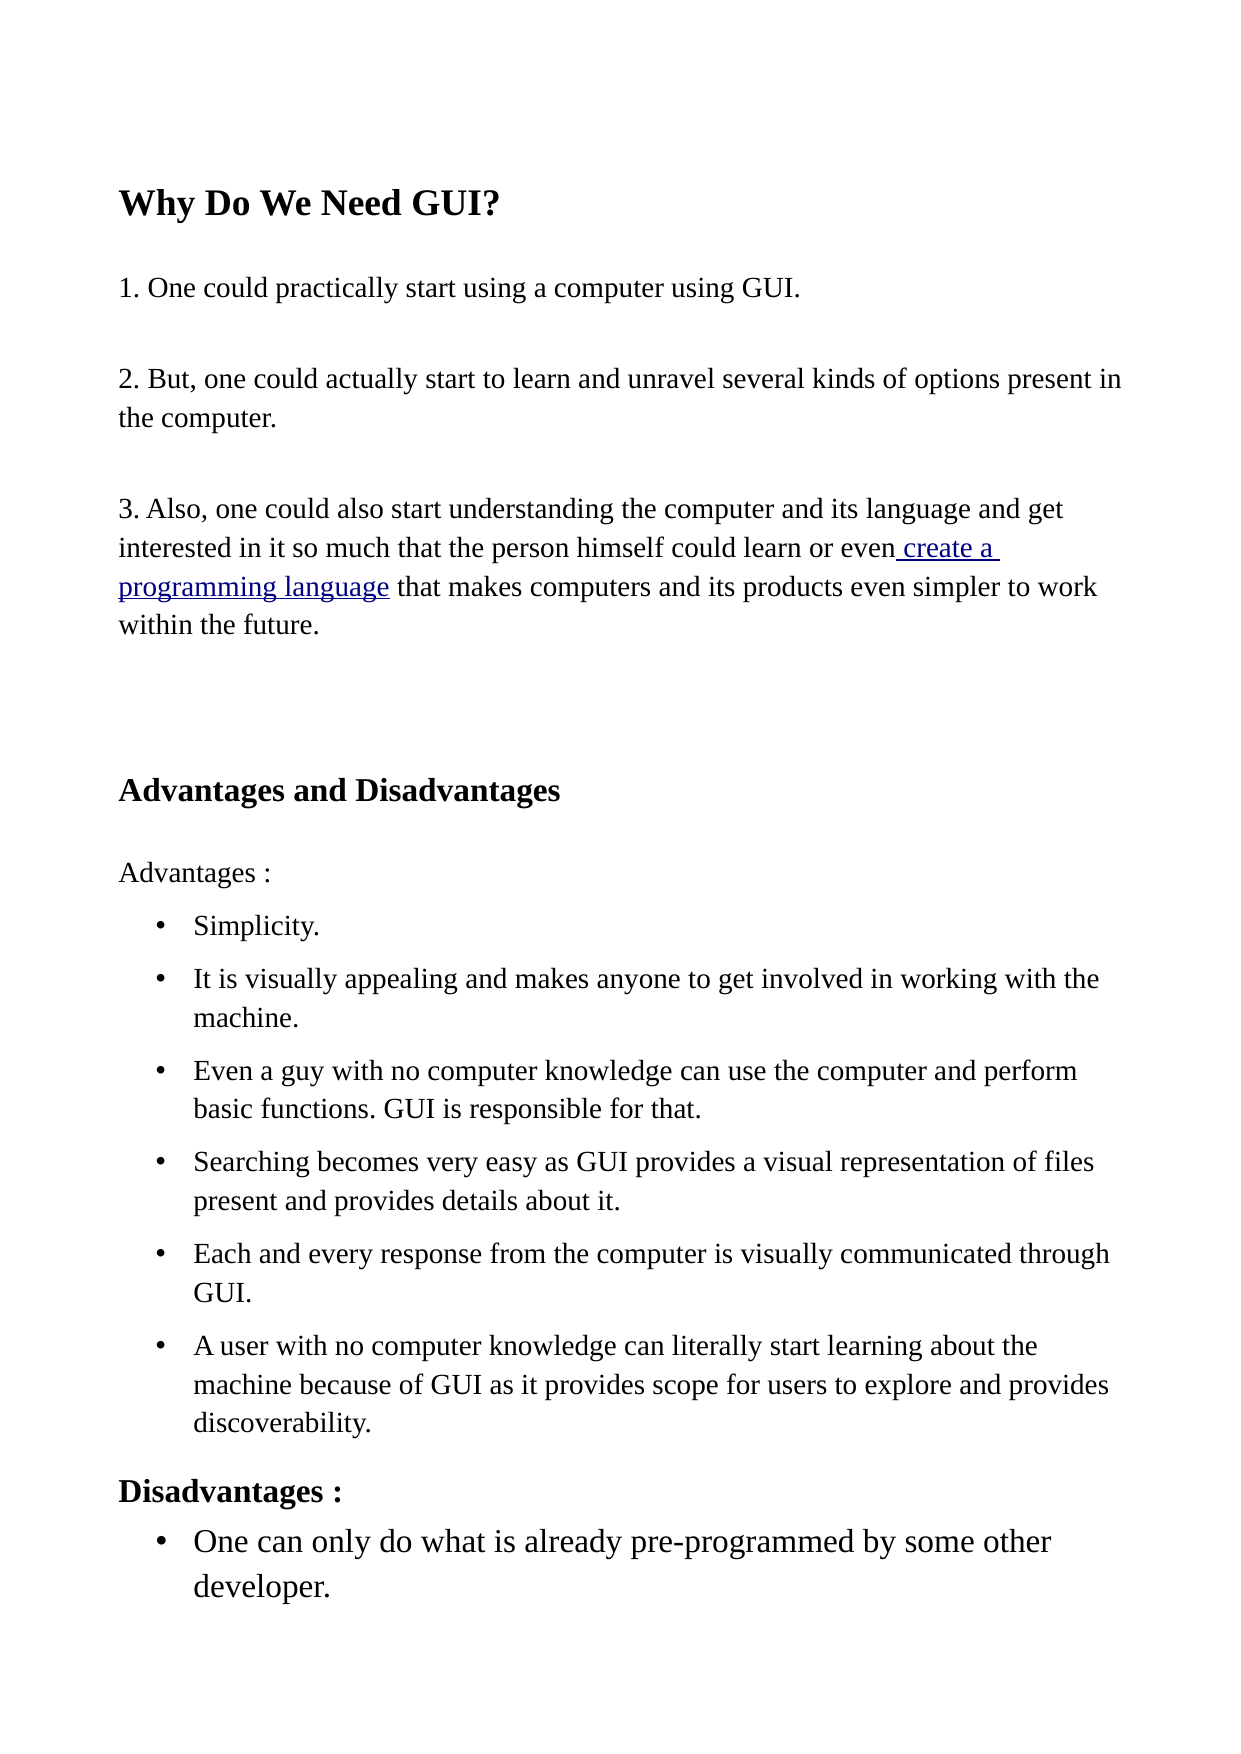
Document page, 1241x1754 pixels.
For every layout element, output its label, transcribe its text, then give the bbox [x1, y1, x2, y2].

text 2. But, one could actually start to learn and unravel several kinds of options present in the computer. [118, 323, 1122, 433]
text 3. Also, one could also start understanding the computer and its language and get interested in it so much that the person himself could learn or even create a programming language that makes computers and its products even simpler to work within the future. [118, 453, 1122, 641]
text Advantages : [118, 821, 1122, 888]
list Each and every response from the computer is visually communicated through GUI. [156, 1236, 1122, 1308]
subtitle Advantages and Disadvantages [118, 770, 1122, 808]
list One can only do what is already pre-programmed by some other developer. [156, 1522, 1122, 1604]
list Even a guy with no computer knowledge can use the computer and perform basic functions. GUI is responsible for that. [156, 1053, 1122, 1125]
text 1. One could practically start using a computer using GUI. [118, 236, 1122, 303]
list A user with no computer knowledge can literally start learning about the machine because of GUI as it provides scope for users to explore and provides discoverability. [156, 1328, 1122, 1439]
list Searching becomes very easy as GUI provides a visual representation of files present and provides details about it. [156, 1144, 1122, 1217]
subtitle Why Do We Need GUI? [118, 180, 1122, 223]
list It is visually appealing and makes anyone to get involved in working with the machine. [156, 961, 1122, 1033]
subtitle Disadvantages : [118, 1471, 1122, 1509]
list Simplicity. [156, 908, 1122, 941]
